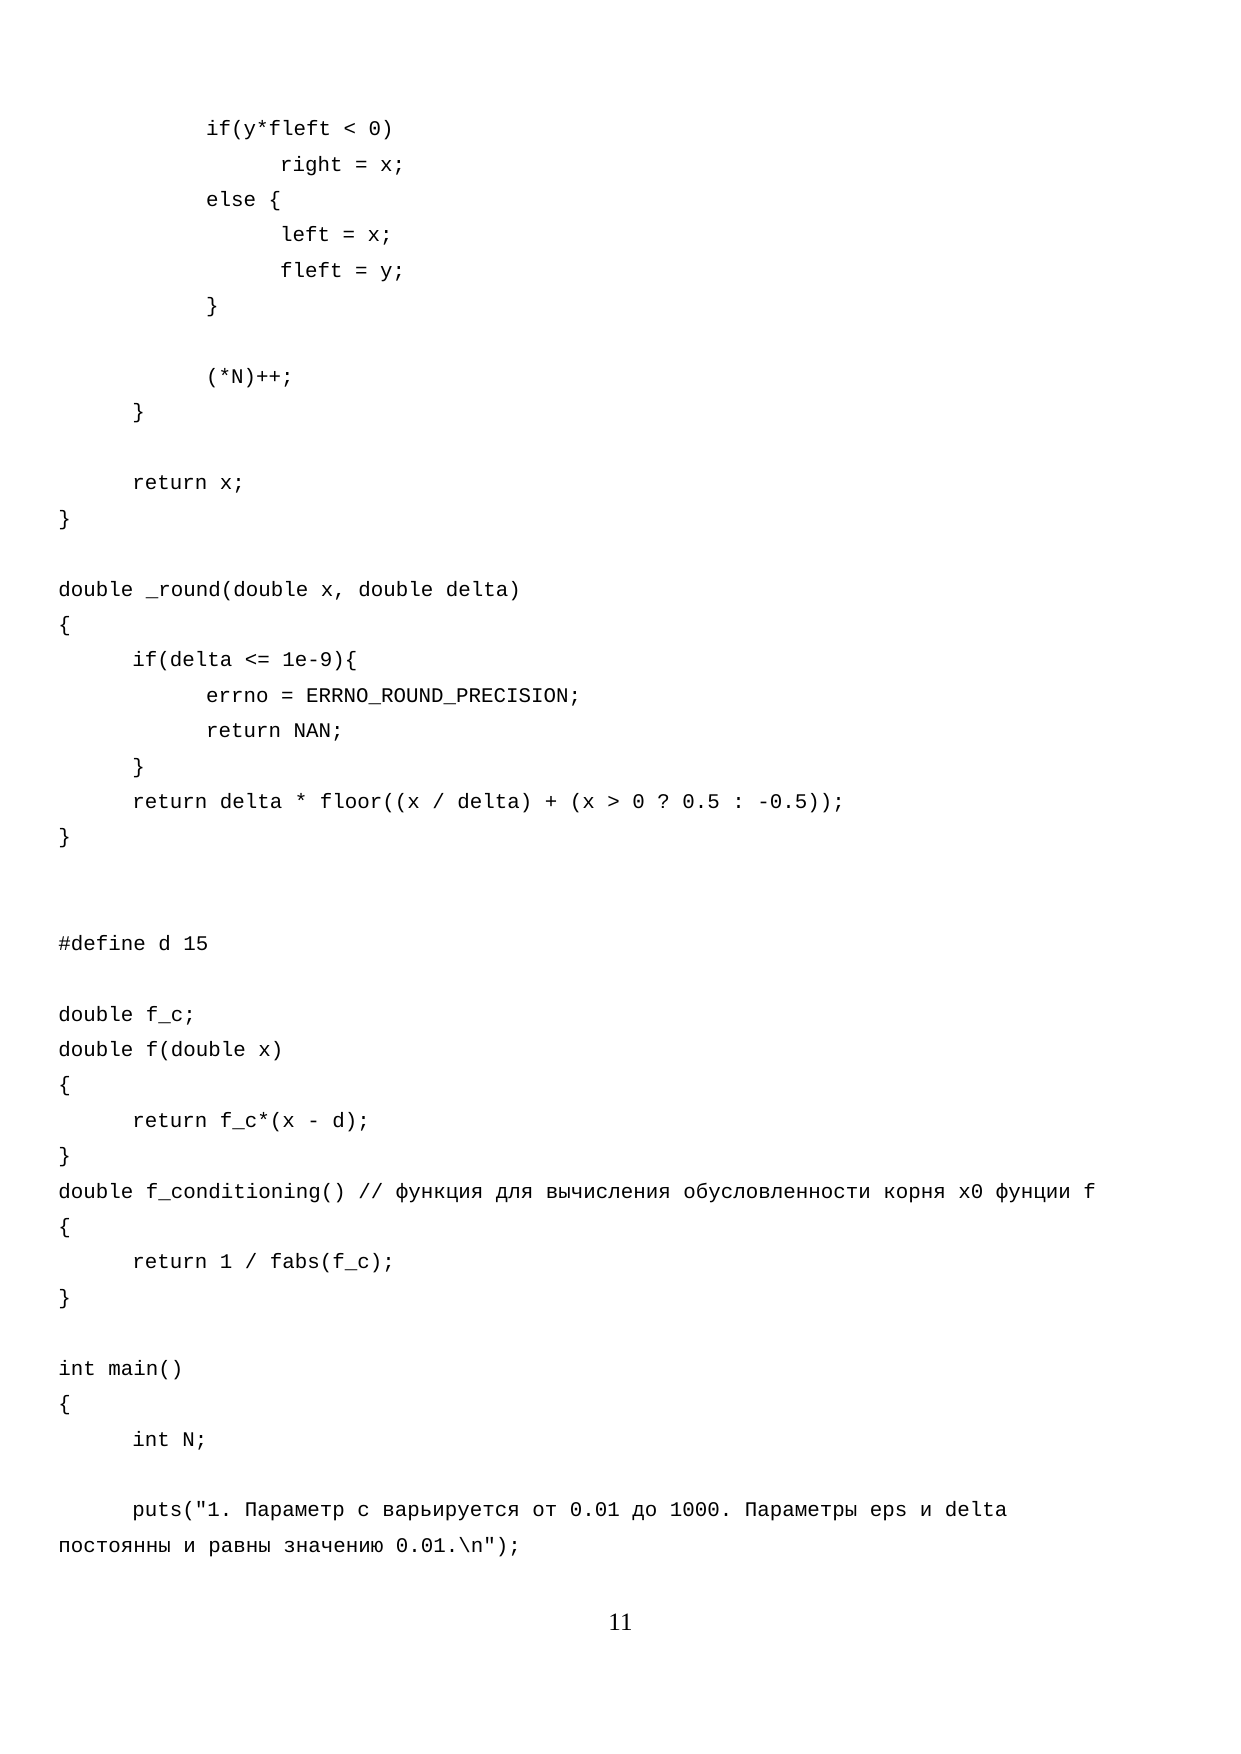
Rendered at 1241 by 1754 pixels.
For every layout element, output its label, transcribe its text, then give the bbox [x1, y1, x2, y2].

text } [58, 756, 1122, 779]
text { [58, 614, 1122, 638]
text return NAN; [58, 720, 1122, 744]
text } [58, 401, 1122, 425]
text (*N)++; [58, 366, 1122, 390]
text } [58, 1287, 1122, 1311]
text puts("1. Параметр с варьируется от 0.01 до 1000. Параметры eps и delta постоянны и равны значению 0.01.\n"); [58, 1499, 1122, 1558]
text int main() [58, 1358, 1122, 1381]
text } [58, 826, 1122, 850]
text return delta * floor((x / delta) + (x > 0 ? 0.5 : -0.5)); [58, 791, 1122, 815]
text if(delta <= 1e-9){ [58, 649, 1122, 673]
text return 1 / fabs(f_c); [58, 1251, 1122, 1275]
text return x; [58, 472, 1122, 496]
text if(y*fleft < 0) [58, 118, 1122, 142]
text { [58, 1074, 1122, 1098]
text double _round(double x, double delta) [58, 578, 1122, 602]
text double f_conditioning() // функция для вычисления обусловленности корня x0 фунции f [58, 1181, 1122, 1204]
text { [58, 1393, 1122, 1417]
text double f(double x) [58, 1039, 1122, 1063]
text left = x; [58, 224, 1122, 248]
text { [58, 1216, 1122, 1240]
text fleft = y; [58, 260, 1122, 283]
text } [58, 295, 1122, 319]
text #define d 15 [58, 933, 1122, 956]
text double f_c; [58, 1003, 1122, 1027]
text } [58, 508, 1122, 531]
text errno = ERRNO_ROUND_PRECISION; [58, 685, 1122, 708]
text return f_c*(x - d); [58, 1110, 1122, 1133]
text } [58, 1145, 1122, 1169]
text int N; [58, 1428, 1122, 1452]
text right = x; [58, 153, 1122, 177]
text else { [58, 189, 1122, 213]
